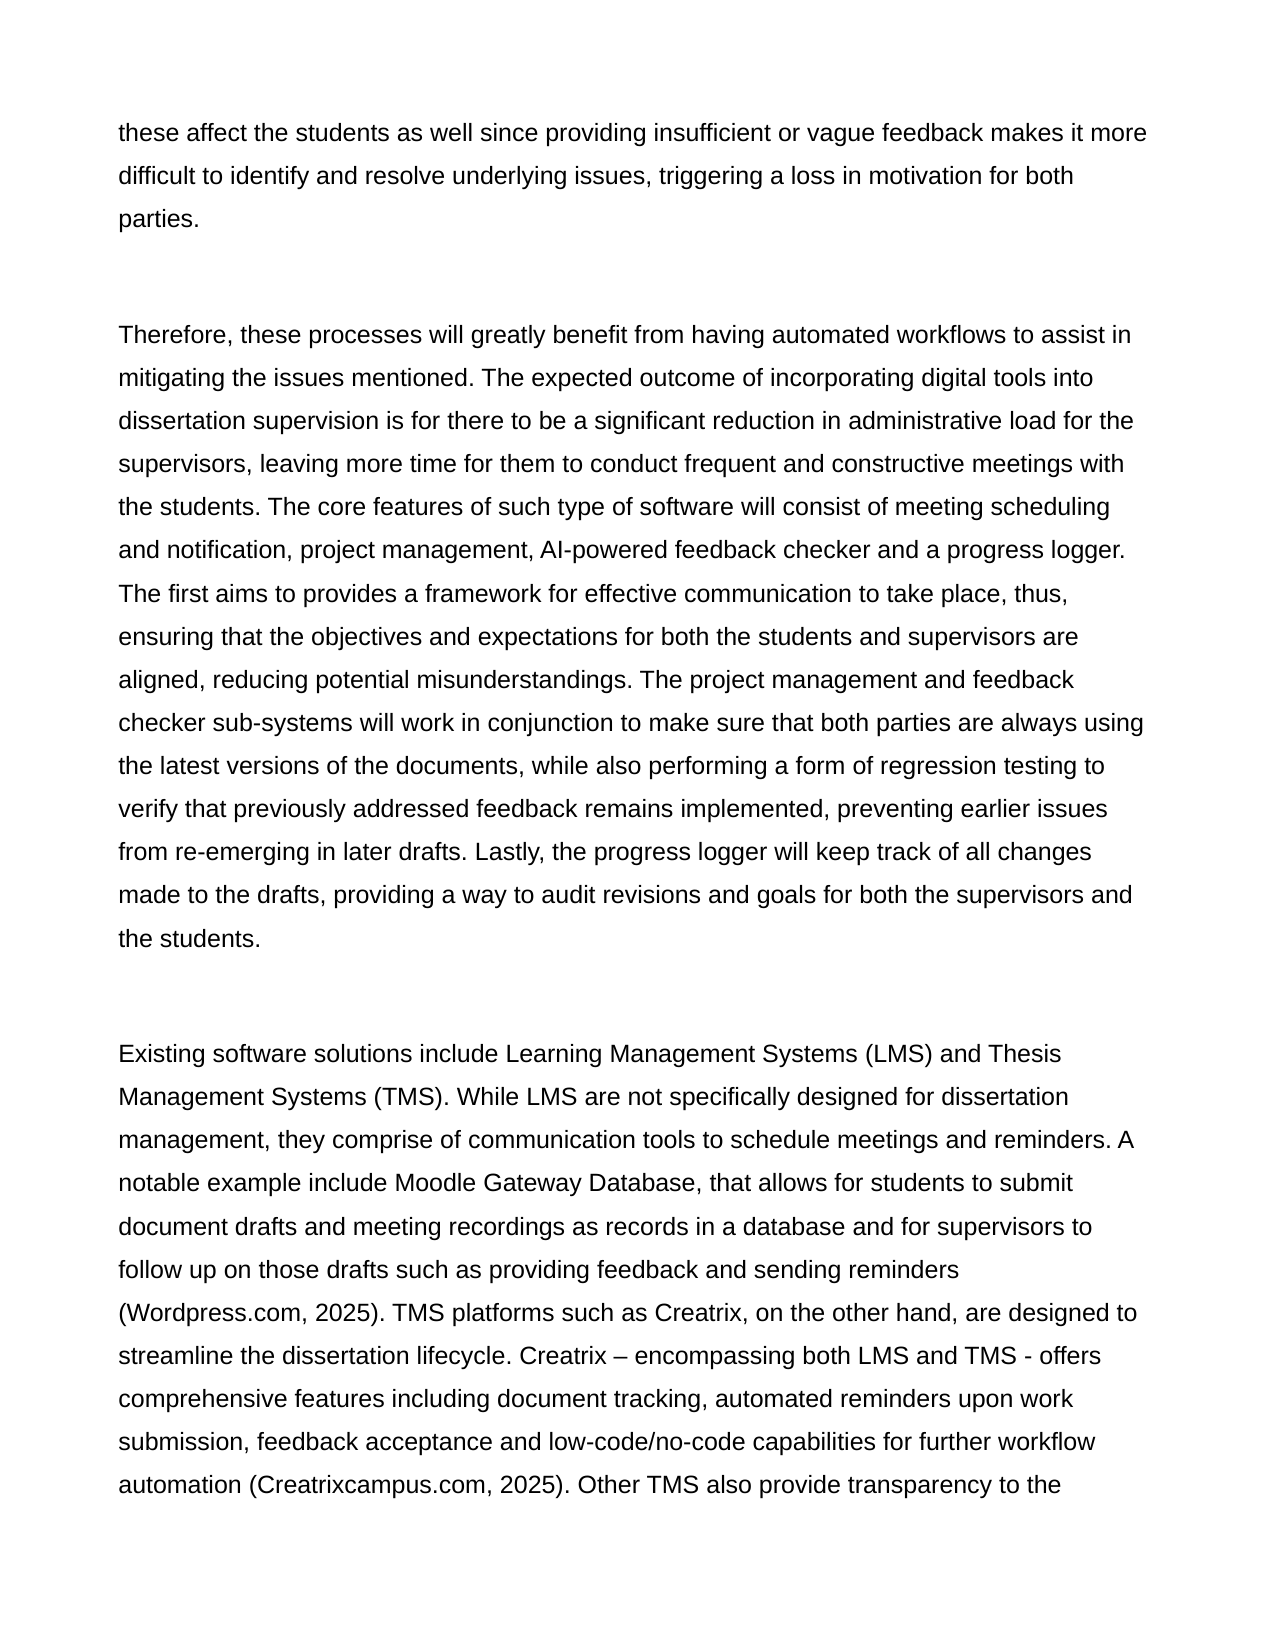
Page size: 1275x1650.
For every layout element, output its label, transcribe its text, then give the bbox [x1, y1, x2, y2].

text these affect the students as well since providing insufficient or vague feedback makes it more difficult to identify and resolve underlying issues, triggering a loss in motivation for both parties. [118, 118, 1157, 233]
text Existing software solutions include Learning Management Systems (LMS) and Thesis Management Systems (TMS). While LMS are not specifically designed for dissertation management, they comprise of communication tools to schedule meetings and reminders. A notable example include Moodle Gateway Database, that allows for students to submit document drafts and meeting recordings as records in a database and for supervisors to follow up on those drafts such as providing feedback and sending reminders (Wordpress.com, 2025). TMS platforms such as Creatrix, on the other hand, are designed to streamline the dissertation lifecycle. Creatrix – encompassing both LMS and TMS - offers comprehensive features including document tracking, automated reminders upon work submission, feedback acceptance and low-code/no-code capabilities for further workflow automation (Creatrixcampus.com, 2025). Other TMS also provide transparency to the [118, 1039, 1157, 1499]
text Therefore, these processes will greatly benefit from having automated workflows to assist in mitigating the issues mentioned. The expected outcome of incorporating digital tools into dissertation supervision is for there to be a significant reduction in administrative load for the supervisors, leaving more time for them to conduct frequent and constructive meetings with the students. The core features of such type of software will consist of meeting scheduling and notification, project management, AI-powered feedback checker and a progress logger. The first aims to provides a framework for effective communication to take place, thus, ensuring that the objectives and expectations for both the students and supervisors are aligned, reducing potential misunderstandings. The project management and feedback checker sub-systems will work in conjunction to make sure that both parties are always using the latest versions of the documents, while also performing a form of regression testing to verify that previously addressed feedback remains implemented, preventing earlier issues from re-emerging in later drafts. Lastly, the progress logger will keep track of all changes made to the drafts, providing a way to audit revisions and goals for both the supervisors and the students. [118, 320, 1157, 952]
